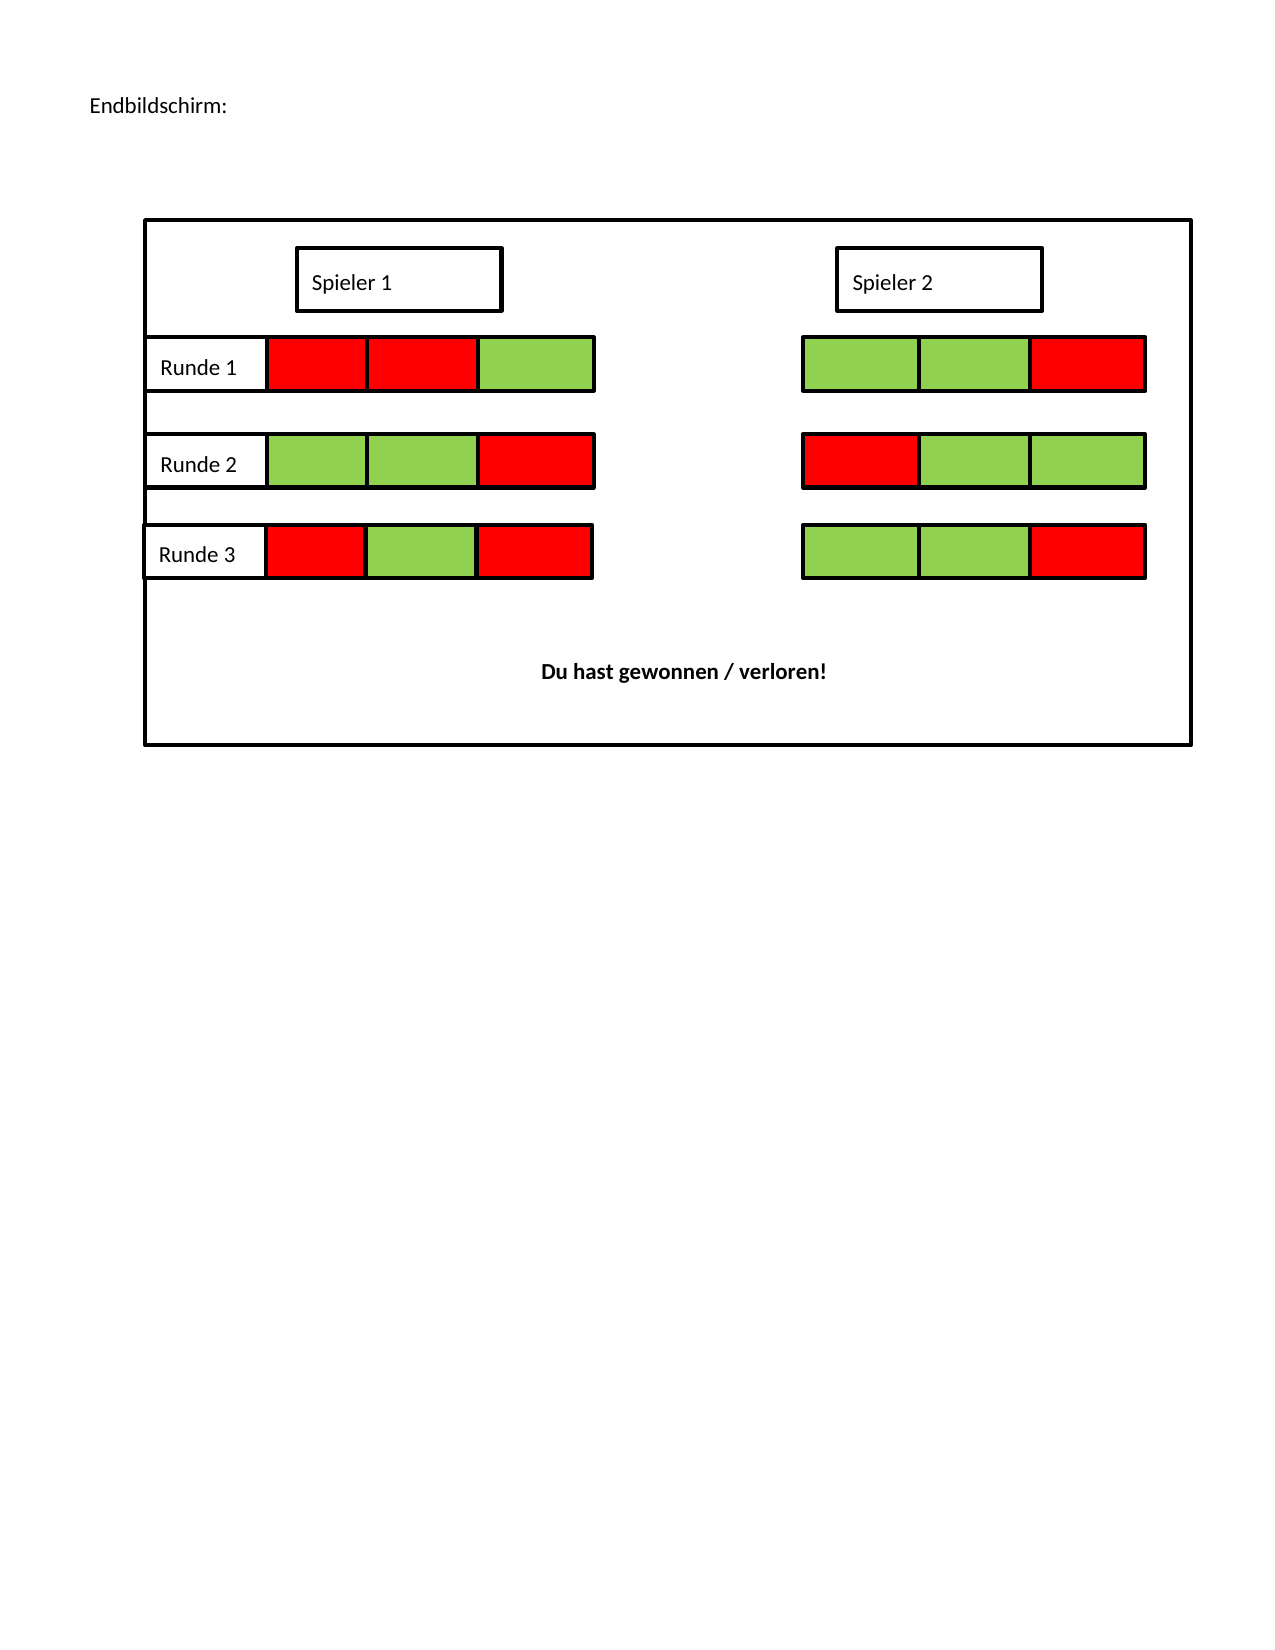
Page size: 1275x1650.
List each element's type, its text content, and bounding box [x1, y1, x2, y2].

text Du hast gewonnen / verloren! [541, 657, 854, 685]
text Endbildschirm: [89, 91, 345, 119]
